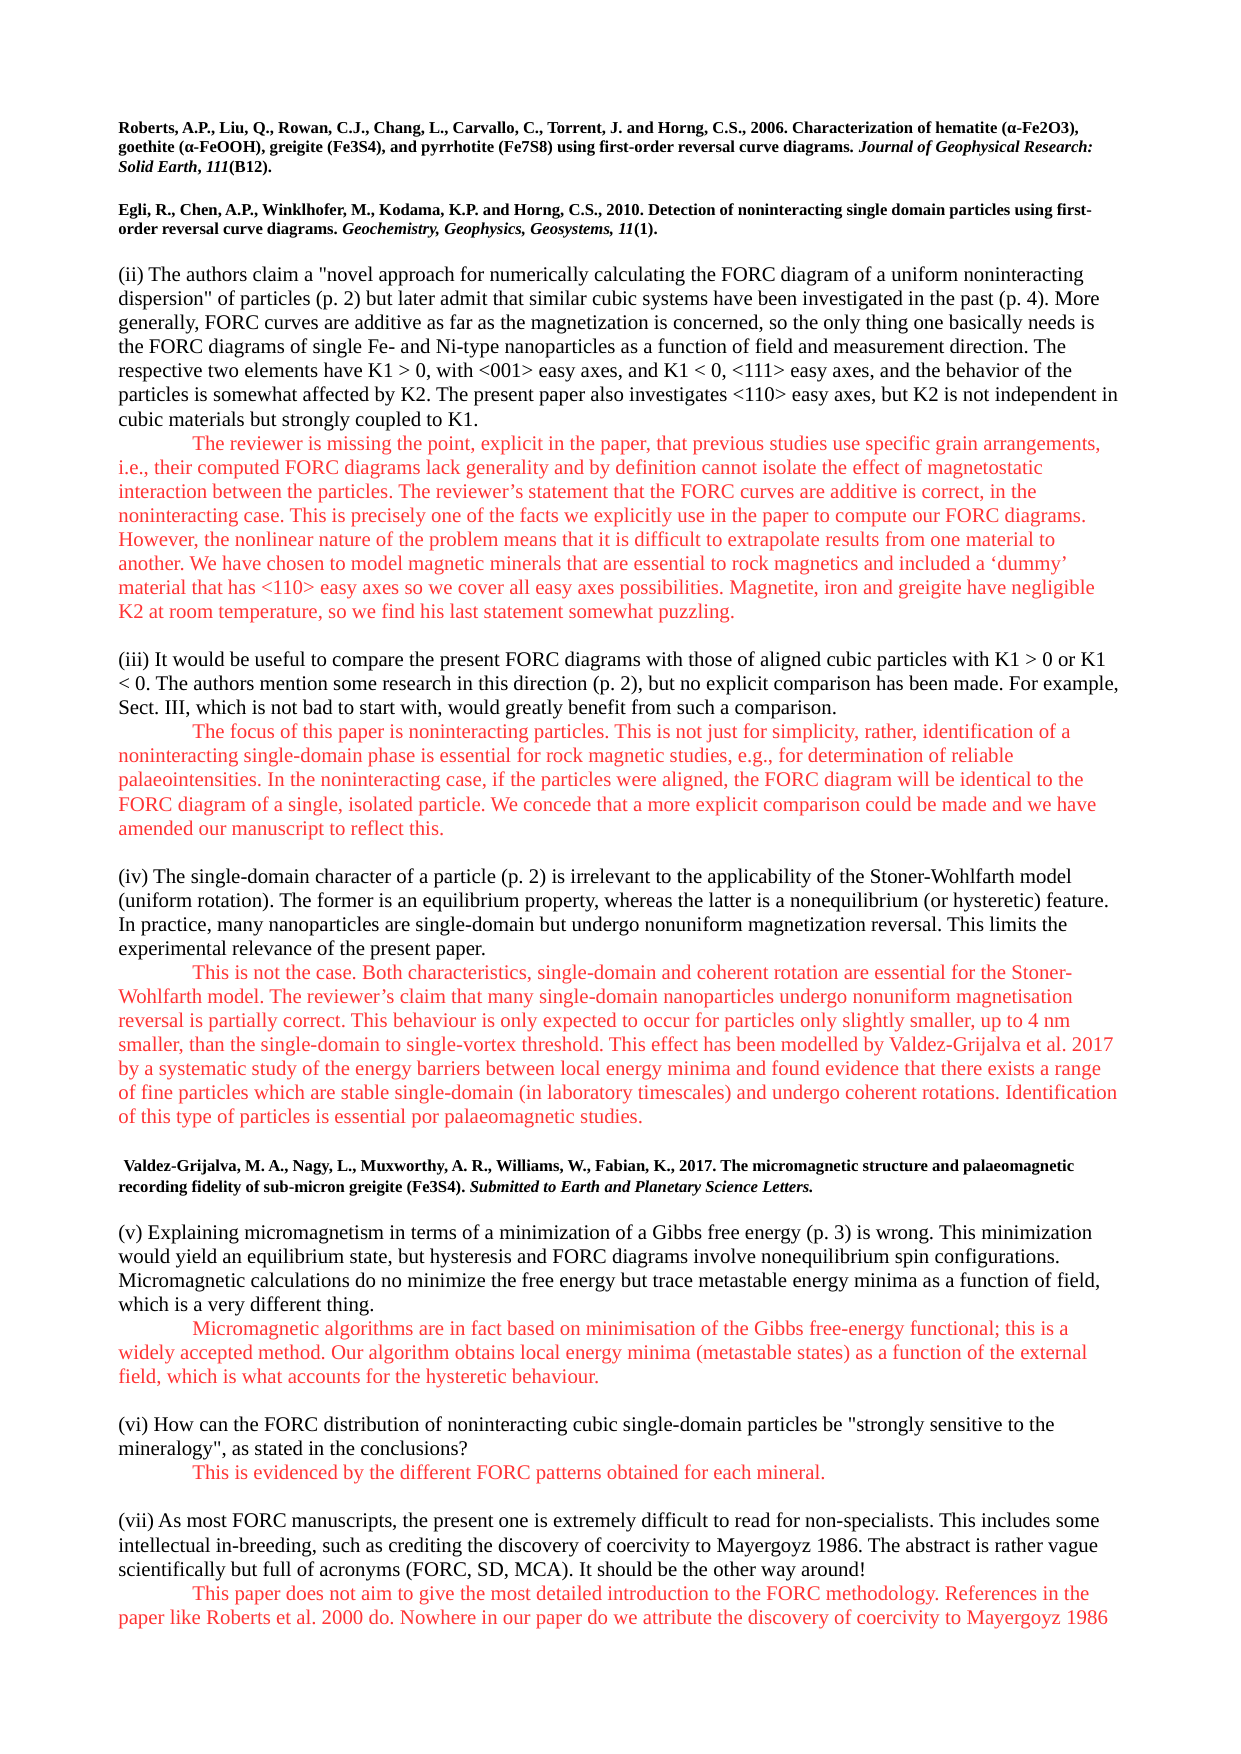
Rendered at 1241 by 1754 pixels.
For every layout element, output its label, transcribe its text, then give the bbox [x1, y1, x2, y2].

text Valdez-Grijalva, M. A., Nagy, L., Muxworthy, A. R., Williams, W., Fabian, K., 2017. The micromagnetic structure and palaeomagnetic recording fidelity of sub-micron greigite (Fe3S4). Submitted to Earth and Planetary Science Letters. (v) Explaining micromagnetism in terms of a minimization of a Gibbs free energy (p. 3) is wrong. This minimization would yield an equilibrium state, but hysteresis and FORC diagrams involve nonequilibrium spin configurations. Micromagnetic calculations do no minimize the free energy but trace metastable energy minima as a function of field, which is a very different thing. [118, 1152, 1122, 1316]
text This is not the case. Both characteristics, single-domain and coherent rotation are essential for the Stoner-Wohlfarth model. The reviewer’s claim that many single-domain nanoparticles undergo nonuniform magnetisation reversal is partially correct. This behaviour is only expected to occur for particles only slightly smaller, up to 4 nm smaller, than the single-domain to single-vortex threshold. This effect has been modelled by Valdez-Grijalva et al. 2017 by a systematic study of the energy barriers between local energy minima and found evidence that there exists a range of fine particles which are stable single-domain (in laboratory timescales) and undergo coherent rotations. Identification of this type of particles is essential por palaeomagnetic studies. [118, 960, 1122, 1128]
text Micromagnetic algorithms are in fact based on minimisation of the Gibbs free-energy functional; this is a widely accepted method. Our algorithm obtains local energy minima (metastable states) as a function of the external field, which is what accounts for the hysteretic behaviour. (vi) How can the FORC distribution of noninteracting cubic single-domain particles be "strongly sensitive to the mineralogy", as stated in the conclusions? [118, 1316, 1122, 1460]
text Egli, R., Chen, A.P., Winklhofer, M., Kodama, K.P. and Horng, C.S., 2010. Detection of noninteracting single domain particles using first‐order reversal curve diagrams. Geochemistry, Geophysics, Geosystems, 11(1). [118, 200, 1122, 238]
text The reviewer is missing the point, explicit in the paper, that previous studies use specific grain arrangements, i.e., their computed FORC diagrams lack generality and by definition cannot isolate the effect of magnetostatic interaction between the particles. The reviewer’s statement that the FORC curves are additive is correct, in the noninteracting case. This is precisely one of the facts we explicitly use in the paper to compute our FORC diagrams. However, the nonlinear nature of the problem means that it is difficult to extrapolate results from one material to another. We have chosen to model magnetic minerals that are essential to rock magnetics and included a ‘dummy’ material that has <110> easy axes so we cover all easy axes possibilities. Magnetite, iron and greigite have negligible K2 at room temperature, so we find his last statement somewhat puzzling. (iii) It would be useful to compare the present FORC diagrams with those of aligned cubic particles with K1 > 0 or K1 < 0. The authors mention some research in this direction (p. 2), but no explicit comparison has been made. For example, Sect. III, which is not bad to start with, would greatly benefit from such a comparison. [118, 431, 1122, 719]
text (ii) The authors claim a "novel approach for numerically calculating the FORC diagram of a uniform noninteracting dispersion" of particles (p. 2) but later admit that similar cubic systems have been investigated in the past (p. 4). More generally, FORC curves are additive as far as the magnetization is concerned, so the only thing one basically needs is the FORC diagrams of single Fe- and Ni-type nanoparticles as a function of field and measurement direction. The respective two elements have K1 > 0, with <001> easy axes, and K1 < 0, <111> easy axes, and the behavior of the particles is somewhat affected by K2. The present paper also investigates <110> easy axes, but K2 is not independent in cubic materials but strongly coupled to K1. [118, 262, 1122, 431]
text The focus of this paper is noninteracting particles. This is not just for simplicity, rather, identification of a noninteracting single-domain phase is essential for rock magnetic studies, e.g., for determination of reliable palaeointensities. In the noninteracting case, if the particles were aligned, the FORC diagram will be identical to the FORC diagram of a single, isolated particle. We concede that a more explicit comparison could be made and we have amended our manuscript to reflect this. (iv) The single-domain character of a particle (p. 2) is irrelevant to the applicability of the Stoner-Wohlfarth model (uniform rotation). The former is an equilibrium property, whereas the latter is a nonequilibrium (or hysteretic) feature. In practice, many nanoparticles are single-domain but undergo nonuniform magnetization reversal. This limits the experimental relevance of the present paper. [118, 719, 1122, 960]
text This is evidenced by the different FORC patterns obtained for each mineral. (vii) As most FORC manuscripts, the present one is extremely difficult to read for non-specialists. This includes some intellectual in-breeding, such as crediting the discovery of coercivity to Mayergoyz 1986. The abstract is rather vague scientifically but full of acronyms (FORC, SD, MCA). It should be the other way around! [118, 1460, 1122, 1581]
text Roberts, A.P., Liu, Q., Rowan, C.J., Chang, L., Carvallo, C., Torrent, J. and Horng, C.S., 2006. Characterization of hematite (α‐Fe2O3), goethite (α‐FeOOH), greigite (Fe3S4), and pyrrhotite (Fe7S8) using first‐order reversal curve diagrams. Journal of Geophysical Research: Solid Earth, 111(B12). [118, 118, 1122, 176]
text This paper does not aim to give the most detailed introduction to the FORC methodology. References in the paper like Roberts et al. 2000 do. Nowhere in our paper do we attribute the discovery of coercivity to Mayergoyz 1986 [118, 1581, 1122, 1629]
